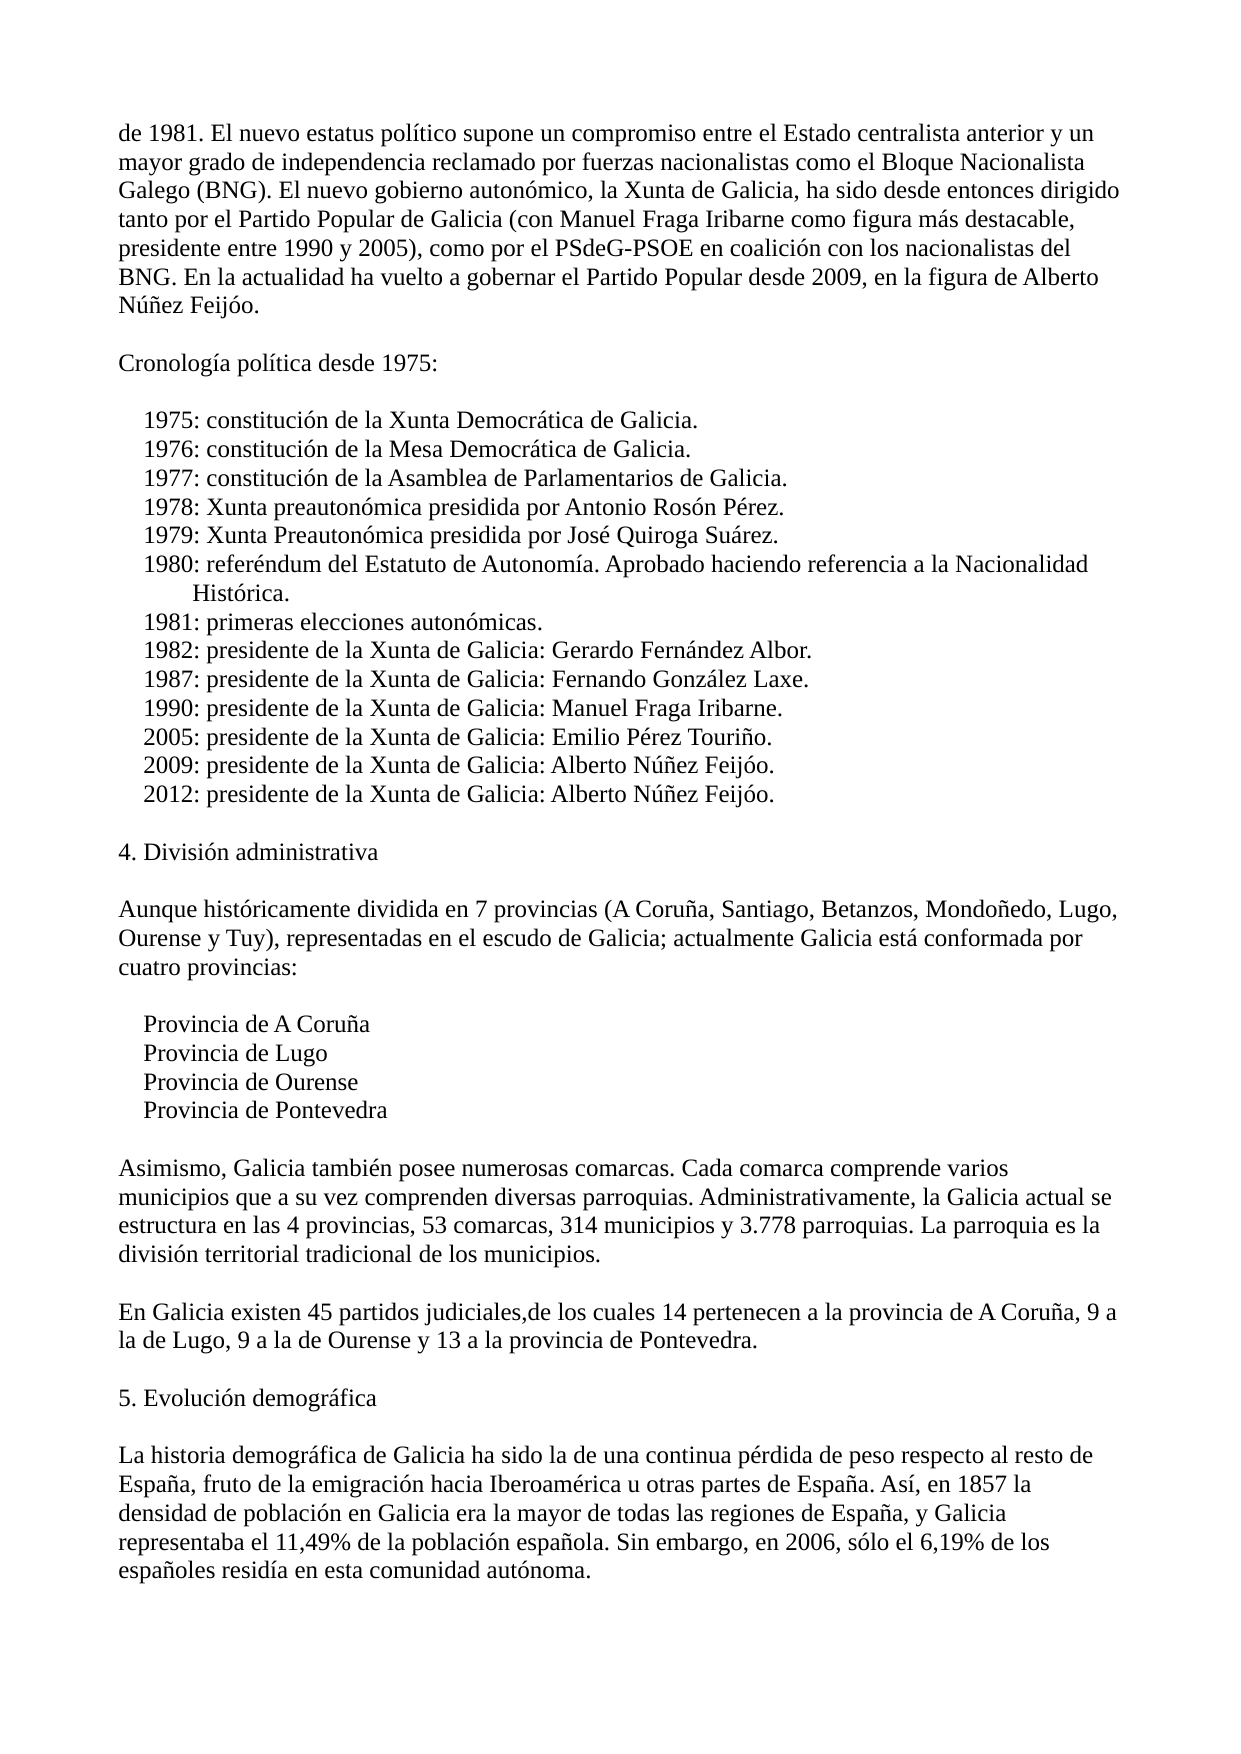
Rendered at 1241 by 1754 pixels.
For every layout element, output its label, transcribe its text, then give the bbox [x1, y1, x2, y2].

text 1987: presidente de la Xunta de Galicia: Fernando González Laxe. [118, 664, 1122, 693]
text 1978: Xunta preautonómica presidida por Antonio Rosón Pérez. [118, 492, 1122, 521]
text 1980: referéndum del Estatuto de Autonomía. Aprobado haciendo referencia a la Nacionalidad Histórica. [118, 549, 1122, 607]
text Aunque históricamente dividida en 7 provincias (A Coruña, Santiago, Betanzos, Mondoñedo, Lugo, Ourense y Tuy), representadas en el escudo de Galicia; actualmente Galicia está conformada por cuatro provincias: [118, 894, 1122, 981]
text 1975: constitución de la Xunta Democrática de Galicia. [118, 406, 1122, 434]
text 2005: presidente de la Xunta de Galicia: Emilio Pérez Touriño. [118, 722, 1122, 751]
text 1977: constitución de la Asamblea de Parlamentarios de Galicia. [118, 463, 1122, 492]
text 4. División administrativa [118, 837, 1122, 866]
text 1982: presidente de la Xunta de Galicia: Gerardo Fernández Albor. [118, 636, 1122, 664]
text de 1981. El nuevo estatus político supone un compromiso entre el Estado centralista anterior y un mayor grado de independencia reclamado por fuerzas nacionalistas como el Bloque Nacionalista Galego (BNG). El nuevo gobierno autonómico, la Xunta de Galicia, ha sido desde entonces dirigido tanto por el Partido Popular de Galicia (con Manuel Fraga Iribarne como figura más destacable, presidente entre 1990 y 2005), como por el PSdeG-PSOE en coalición con los nacionalistas del BNG. En la actualidad ha vuelto a gobernar el Partido Popular desde 2009, en la figura de Alberto Núñez Feijóo. [118, 118, 1122, 319]
text 1990: presidente de la Xunta de Galicia: Manuel Fraga Iribarne. [118, 693, 1122, 722]
text 5. Evolución demográfica [118, 1383, 1122, 1412]
text Provincia de Ourense [118, 1067, 1122, 1096]
text Provincia de Pontevedra [118, 1096, 1122, 1124]
text 2012: presidente de la Xunta de Galicia: Alberto Núñez Feijóo. [118, 779, 1122, 808]
text Provincia de A Coruña [118, 1009, 1122, 1038]
text Provincia de Lugo [118, 1038, 1122, 1067]
text 1981: primeras elecciones autonómicas. [118, 607, 1122, 636]
text 1976: constitución de la Mesa Democrática de Galicia. [118, 434, 1122, 463]
text 2009: presidente de la Xunta de Galicia: Alberto Núñez Feijóo. [118, 751, 1122, 779]
text La historia demográfica de Galicia ha sido la de una continua pérdida de peso respecto al resto de España, fruto de la emigración hacia Iberoamérica u otras partes de España. Así, en 1857 la densidad de población en Galicia era la mayor de todas las regiones de España, y Galicia representaba el 11,49% de la población española. Sin embargo, en 2006, sólo el 6,19% de los españoles residía en esta comunidad autónoma. [118, 1441, 1122, 1584]
text En Galicia existen 45 partidos judiciales,de los cuales 14 pertenecen a la provincia de A Coruña, 9 a la de Lugo, 9 a la de Ourense y 13 a la provincia de Pontevedra. [118, 1297, 1122, 1354]
text Cronología política desde 1975: [118, 348, 1122, 377]
text Asimismo, Galicia también posee numerosas comarcas. Cada comarca comprende varios municipios que a su vez comprenden diversas parroquias. Administrativamente, la Galicia actual se estructura en las 4 provincias, 53 comarcas, 314 municipios y 3.778 parroquias. La parroquia es la división territorial tradicional de los municipios. [118, 1153, 1122, 1268]
text 1979: Xunta Preautonómica presidida por José Quiroga Suárez. [118, 521, 1122, 549]
